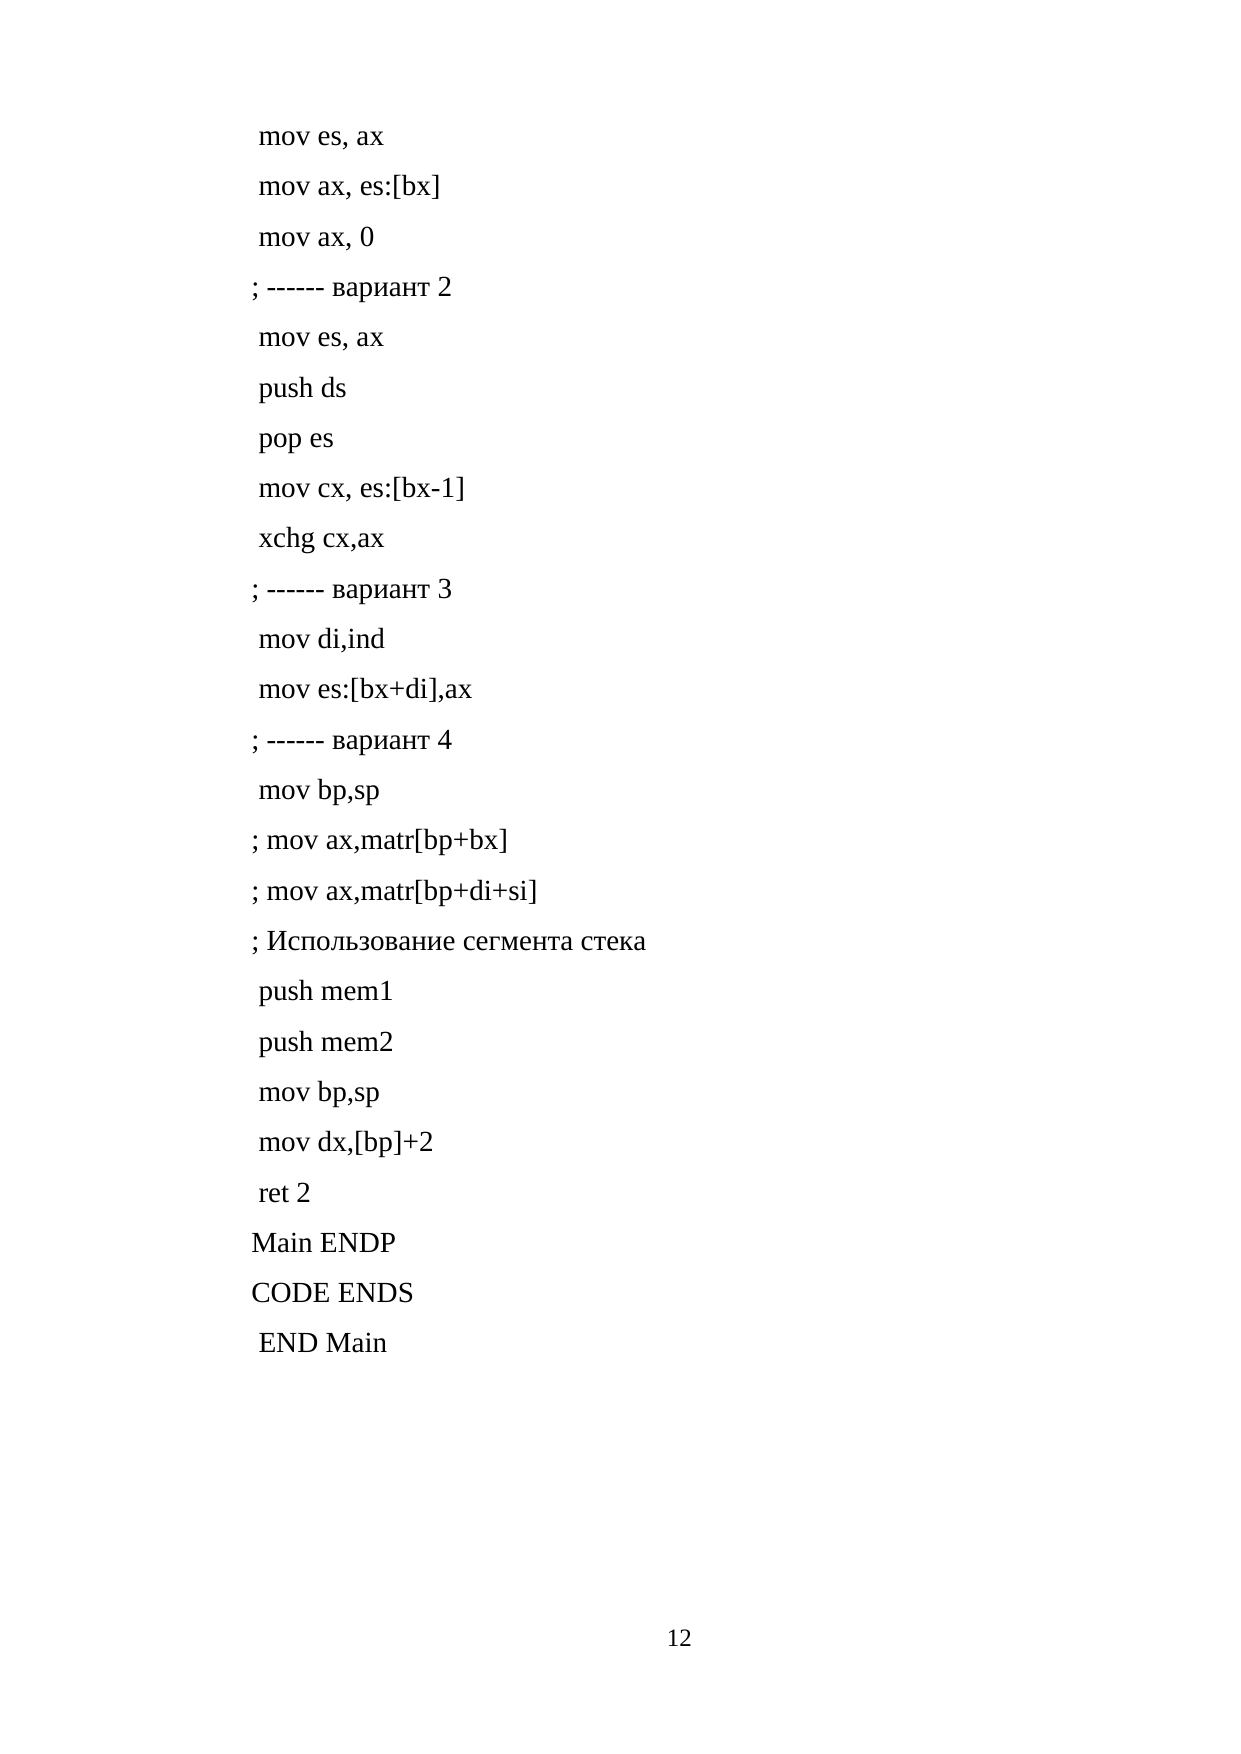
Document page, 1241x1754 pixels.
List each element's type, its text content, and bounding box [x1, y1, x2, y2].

text ; mov ax,matr[bp+bx] [177, 822, 1181, 856]
text push mem1 [177, 973, 1181, 1007]
text ret 2 [177, 1175, 1181, 1208]
text ; ------ вариант 4 [177, 722, 1181, 755]
text mov ax, es:[bx] [177, 168, 1181, 202]
text pop es [177, 420, 1181, 453]
text Main ENDP [177, 1225, 1181, 1258]
text mov es, ax [177, 118, 1181, 152]
text ; mov ax,matr[bp+di+si] [177, 873, 1181, 906]
text ; ------ вариант 3 [177, 571, 1181, 604]
text mov cx, es:[bx-1] [177, 470, 1181, 504]
text mov bp,sp [177, 1074, 1181, 1108]
text mov es, ax [177, 319, 1181, 353]
text mov di,ind [177, 621, 1181, 655]
text push mem2 [177, 1024, 1181, 1057]
text END Main [177, 1326, 1181, 1359]
text mov es:[bx+di],ax [177, 672, 1181, 705]
text xchg cx,ax [177, 521, 1181, 554]
text mov bp,sp [177, 772, 1181, 806]
text push ds [177, 370, 1181, 403]
text mov ax, 0 [177, 219, 1181, 252]
text ; ------ вариант 2 [177, 269, 1181, 303]
text mov dx,[bp]+2 [177, 1124, 1181, 1158]
text CODE ENDS [177, 1275, 1181, 1309]
text ; Использование сегмента стека [177, 923, 1181, 957]
